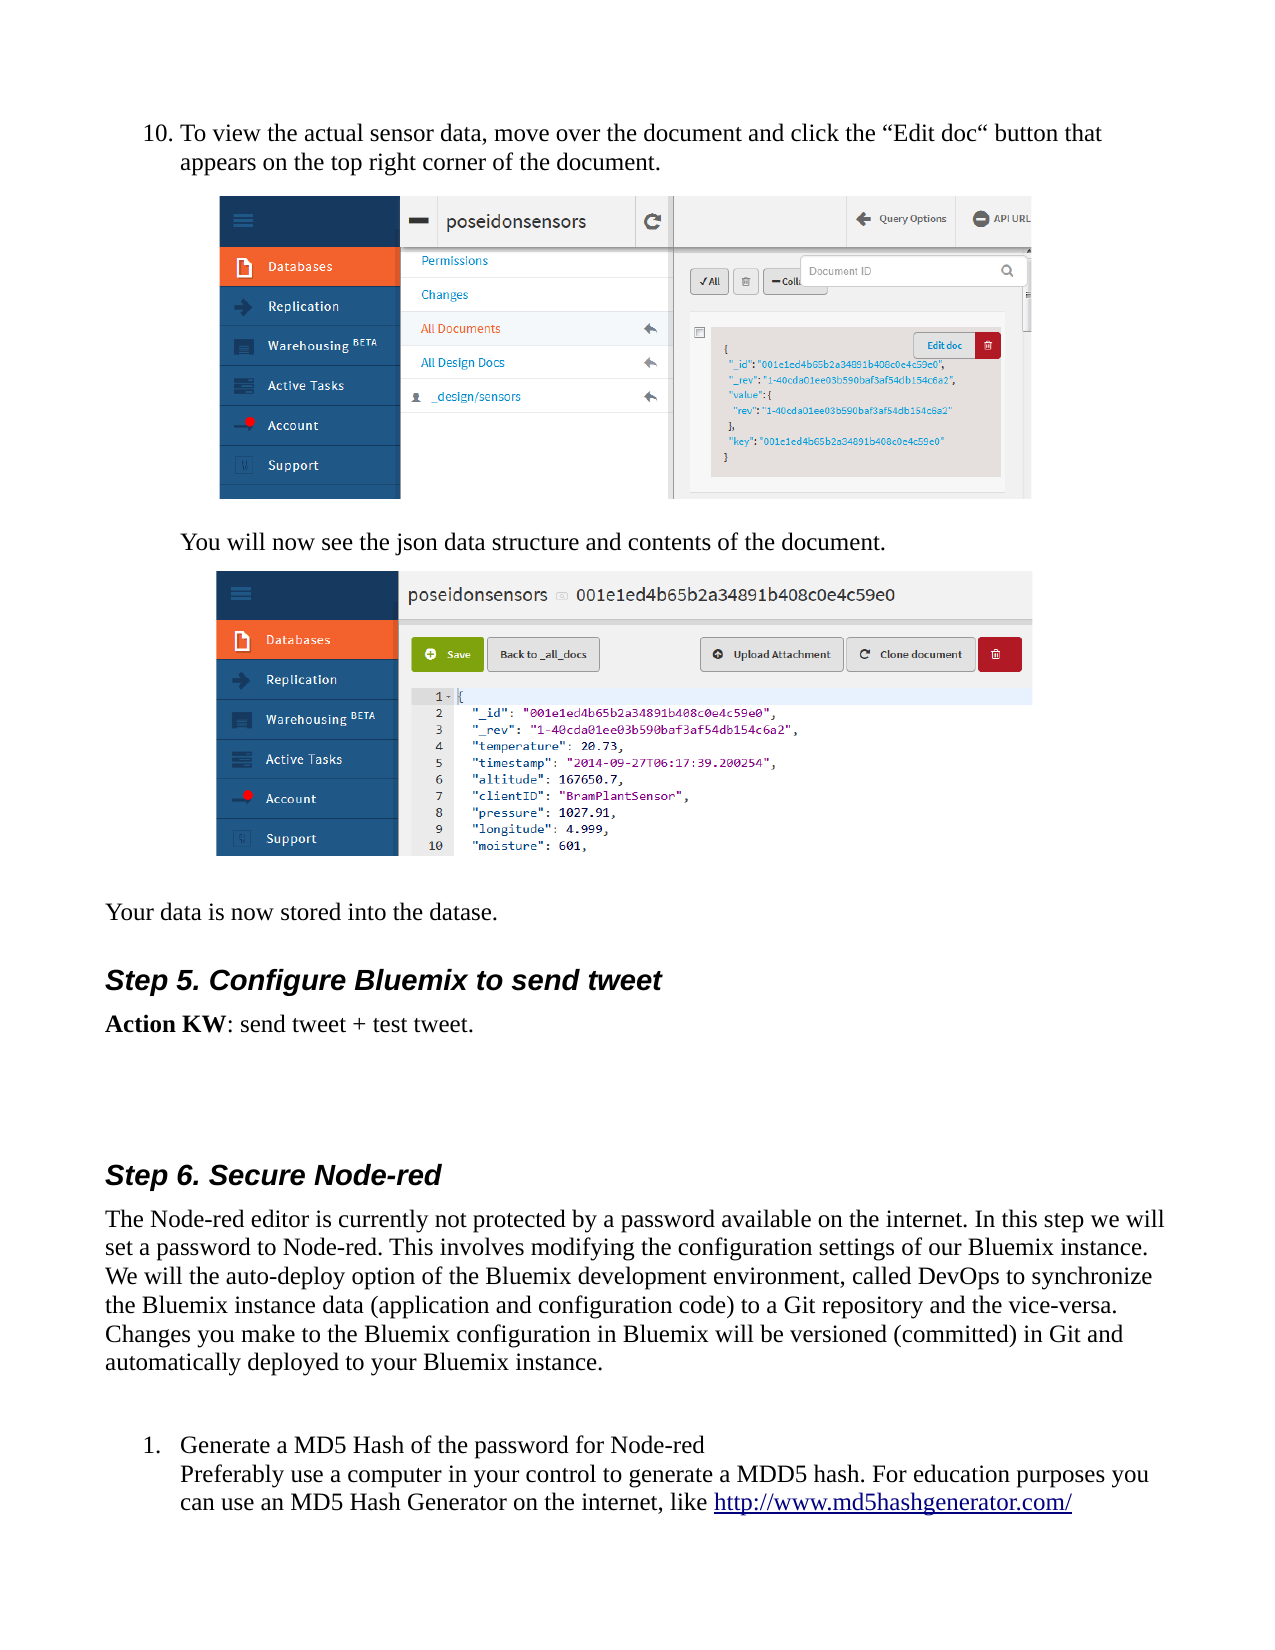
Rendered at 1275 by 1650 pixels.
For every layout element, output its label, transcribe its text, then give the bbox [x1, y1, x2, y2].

text Action KW: send tweet + test tweet. [105, 1009, 1170, 1038]
picture [219, 196, 1032, 499]
subtitle Step 5. Configure Bluemix to send tweet [105, 963, 1170, 996]
picture [216, 571, 1033, 856]
list To view the actual sensor data, move over the document and click the “Edit doc“ button that appears on the top right corner of the document. You will now see the json data structure and contents of the document. [142, 118, 1170, 884]
list Generate a MD5 Hash of the password for Node-red Preferably use a computer in your control to generate a MDD5 hash. For education purposes you can use an MD5 Hash Generator on the internet, like http://www.md5hashgenerator.com/ [142, 1430, 1170, 1516]
text Your data is now stored into the datase. [105, 897, 1170, 925]
subtitle Step 6. Secure Node-red [105, 1158, 1170, 1191]
text The Node-red editor is currently not protected by a password available on the internet. In this step we will set a password to Node-red. This involves modifying the configuration settings of our Bluemix instance. We will the auto-deploy option of the Bluemix development environment, called DevOps to synchronize the Bluemix instance data (application and configuration code) to a Git repository and the vice-versa. Changes you make to the Bluemix configuration in Bluemix will be versioned (committed) in Git and automatically deployed to your Bluemix instance. [105, 1204, 1170, 1376]
